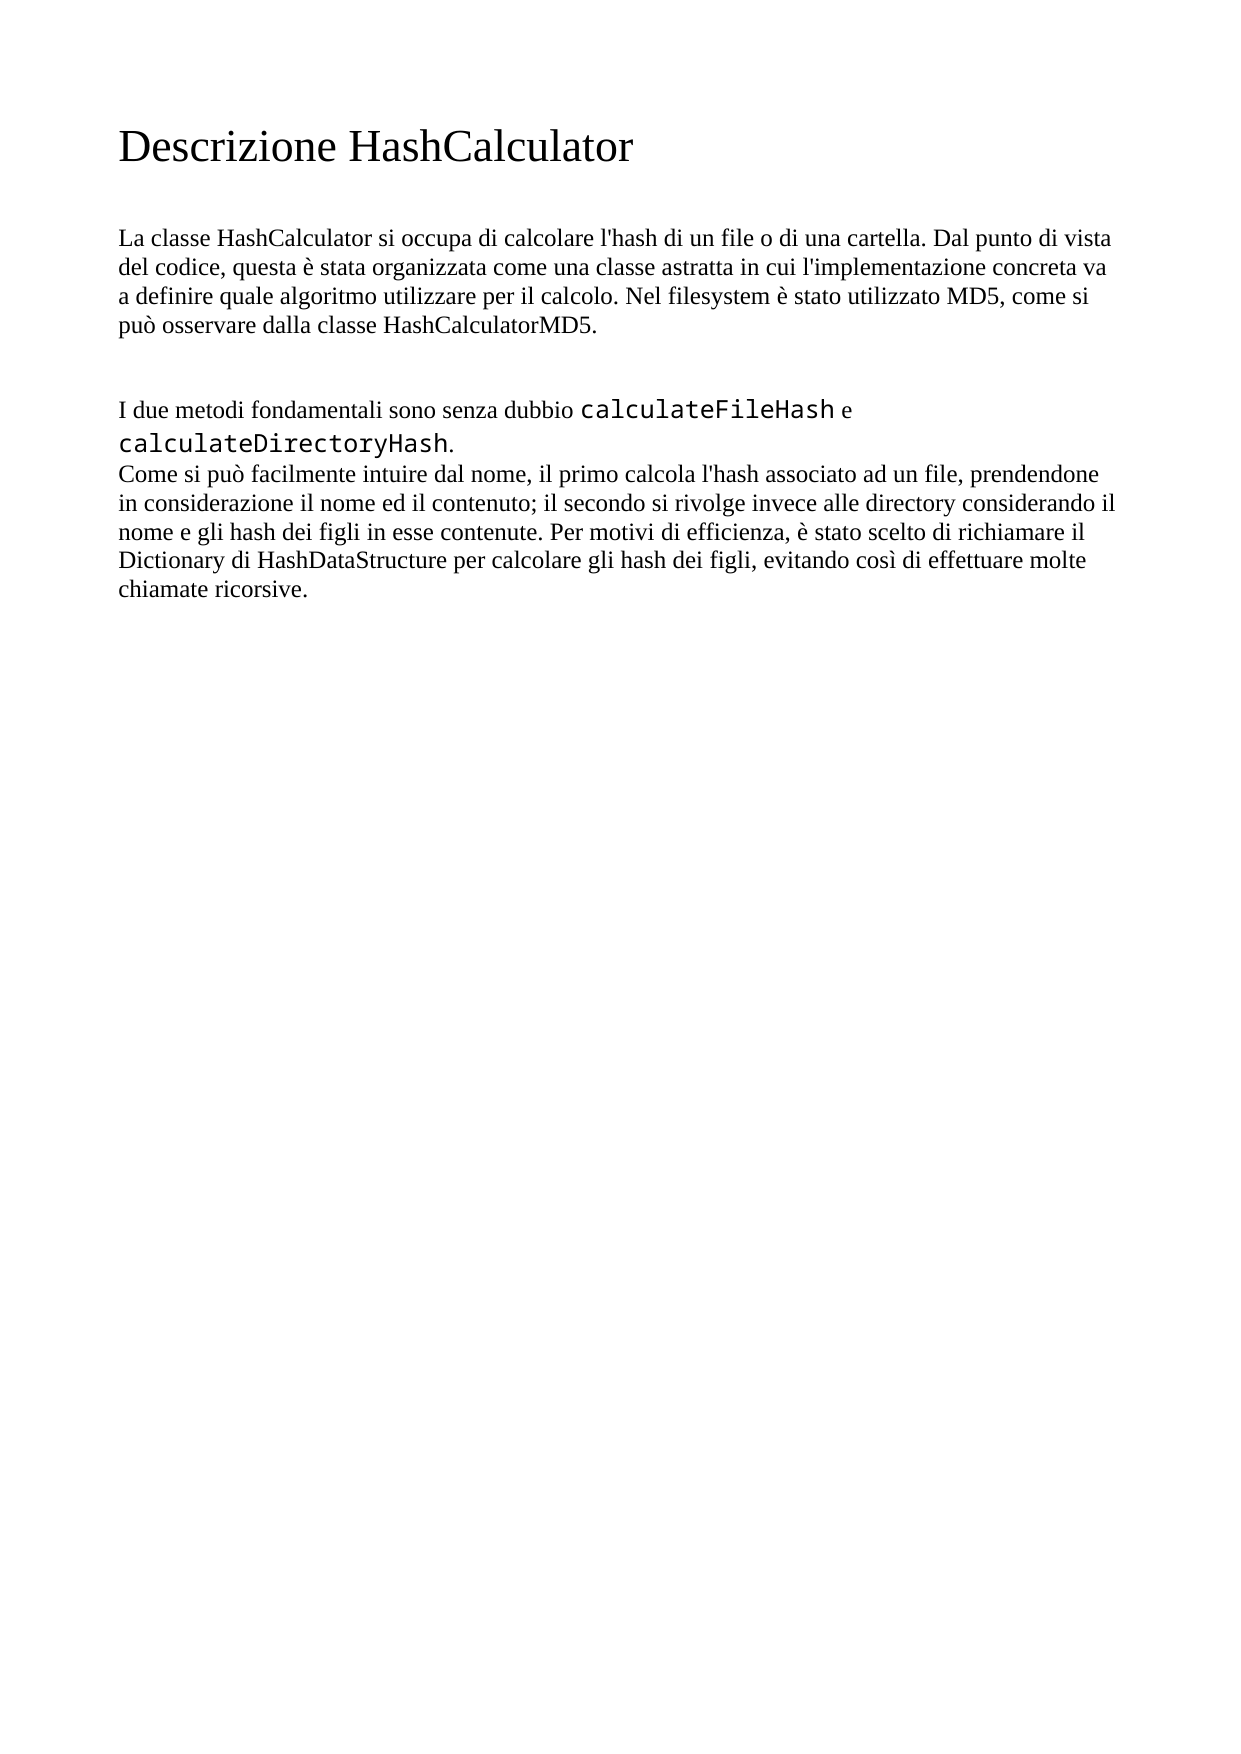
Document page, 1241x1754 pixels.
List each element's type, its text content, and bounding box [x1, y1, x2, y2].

text Come si può facilmente intuire dal nome, il primo calcola l'hash associato ad un file, prendendone in considerazione il nome ed il contenuto; il secondo si rivolge invece alle directory considerando il nome e gli hash dei figli in esse contenute. Per motivi di efficienza, è stato scelto di richiamare il Dictionary di HashDataStructure per calcolare gli hash dei figli, evitando così di effettuare molte chiamate ricorsive. [118, 459, 1122, 603]
text I due metodi fondamentali sono senza dubbio calculateFileHash e calculateDirectoryHash. [118, 391, 1122, 459]
text Descrizione HashCalculator [118, 118, 1122, 171]
text La classe HashCalculator si occupa di calcolare l'hash di un file o di una cartella. Dal punto di vista del codice, questa è stata organizzata come una classe astratta in cui l'implementazione concreta va a definire quale algoritmo utilizzare per il calcolo. Nel filesystem è stato utilizzato MD5, come si può osservare dalla classe HashCalculatorMD5. [118, 223, 1122, 338]
